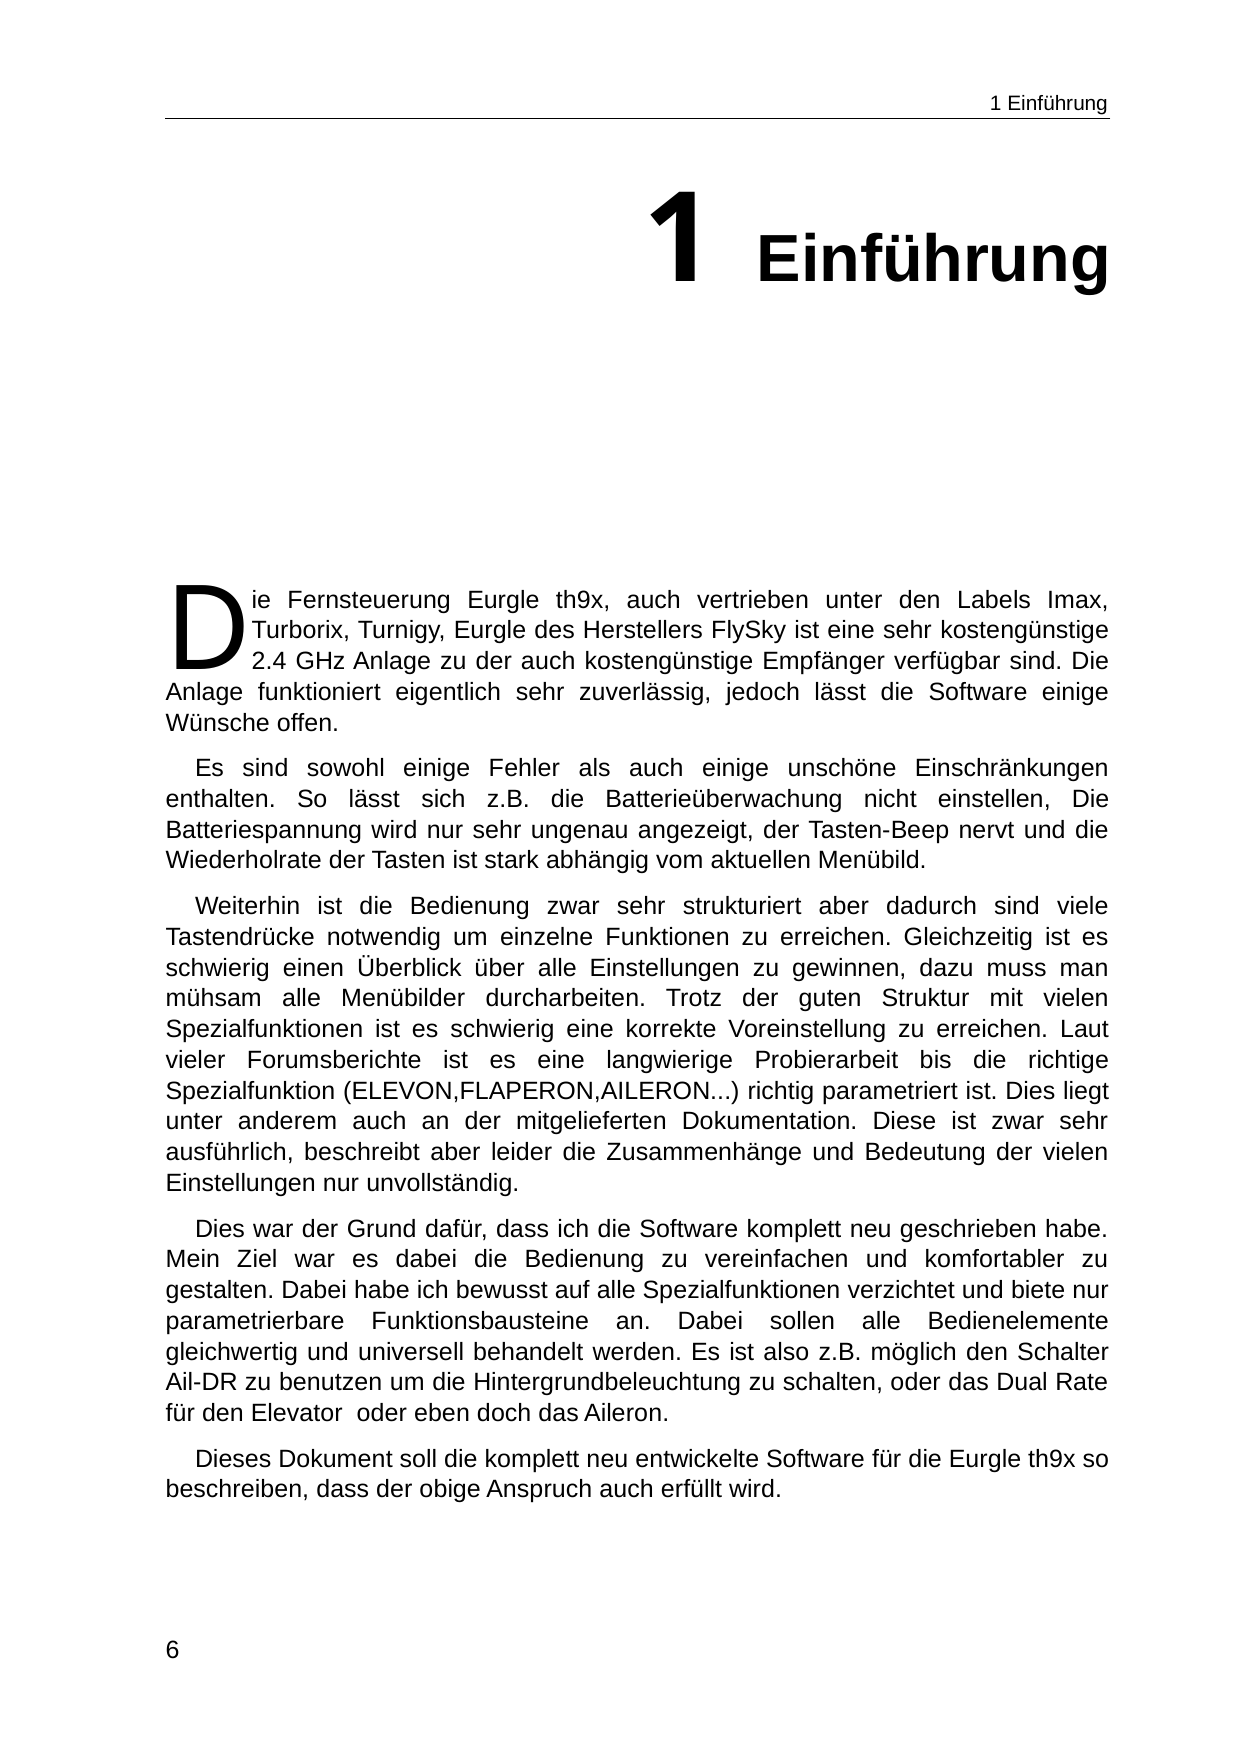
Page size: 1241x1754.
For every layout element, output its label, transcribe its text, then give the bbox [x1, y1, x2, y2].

text Weiterhin ist die Bedienung zwar sehr strukturiert aber dadurch sind viele Tastendrücke notwendig um einzelne Funktionen zu erreichen. Gleichzeitig ist es schwierig einen Überblick über alle Einstellungen zu gewinnen, dazu muss man mühsam alle Menübilder durcharbeiten. Trotz der guten Struktur mit vielen Spezialfunktionen ist es schwierig eine korrekte Voreinstellung zu erreichen. Laut vieler Forumsberichte ist es eine langwierige Probierarbeit bis die richtige Spezialfunktion (ELEVON,FLAPERON,AILERON...) richtig parametriert ist. Dies liegt unter anderem auch an der mitgelieferten Dokumentation. Diese ist zwar sehr ausführlich, beschreibt aber leider die Zusammenhänge und Bedeutung der vielen Einstellungen nur unvollständig. [165, 892, 1110, 1197]
text Dieses Dokument soll die komplett neu entwickelte Software für die Eurgle th9x so beschreiben, dass der obige Anspruch auch erfüllt wird. [165, 1444, 1110, 1503]
text Dies war der Grund dafür, dass ich die Software komplett neu geschrieben habe. Mein Ziel war es dabei die Bedienung zu vereinfachen und komfortabler zu gestalten. Dabei habe ich bewusst auf alle Spezialfunktionen verzichtet und biete nur parametrierbare Funktionsbausteine an. Dabei sollen alle Bedienelemente gleichwertig und universell behandelt werden. Es ist also z.B. möglich den Schalter Ail-DR zu benutzen um die Hintergrundbeleuchtung zu schalten, oder das Dual Rate für den Elevator oder eben doch das Aileron. [165, 1214, 1110, 1427]
text Die Fernsteuerung Eurgle th9x, auch vertrieben unter den Labels Imax, Turborix, Turnigy, Eurgle des Herstellers FlySky ist eine sehr kostengünstige 2.4 GHz Anlage zu der auch kostengünstige Empfänger verfügbar sind. Die Anlage funktioniert eigentlich sehr zuverlässig, jedoch lässt die Software einige Wünsche offen. [165, 586, 1110, 737]
text Es sind sowohl einige Fehler als auch einige unschöne Einschränkungen enthalten. So lässt sich z.B. die Batterieüberwachung nicht einstellen, Die Batteriespannung wird nur sehr ungenau angezeigt, der Tasten-Beep nervt und die Wiederholrate der Tasten ist stark abhängig vom aktuellen Menübild. [165, 754, 1110, 874]
subtitle Einführung [224, 147, 1110, 317]
